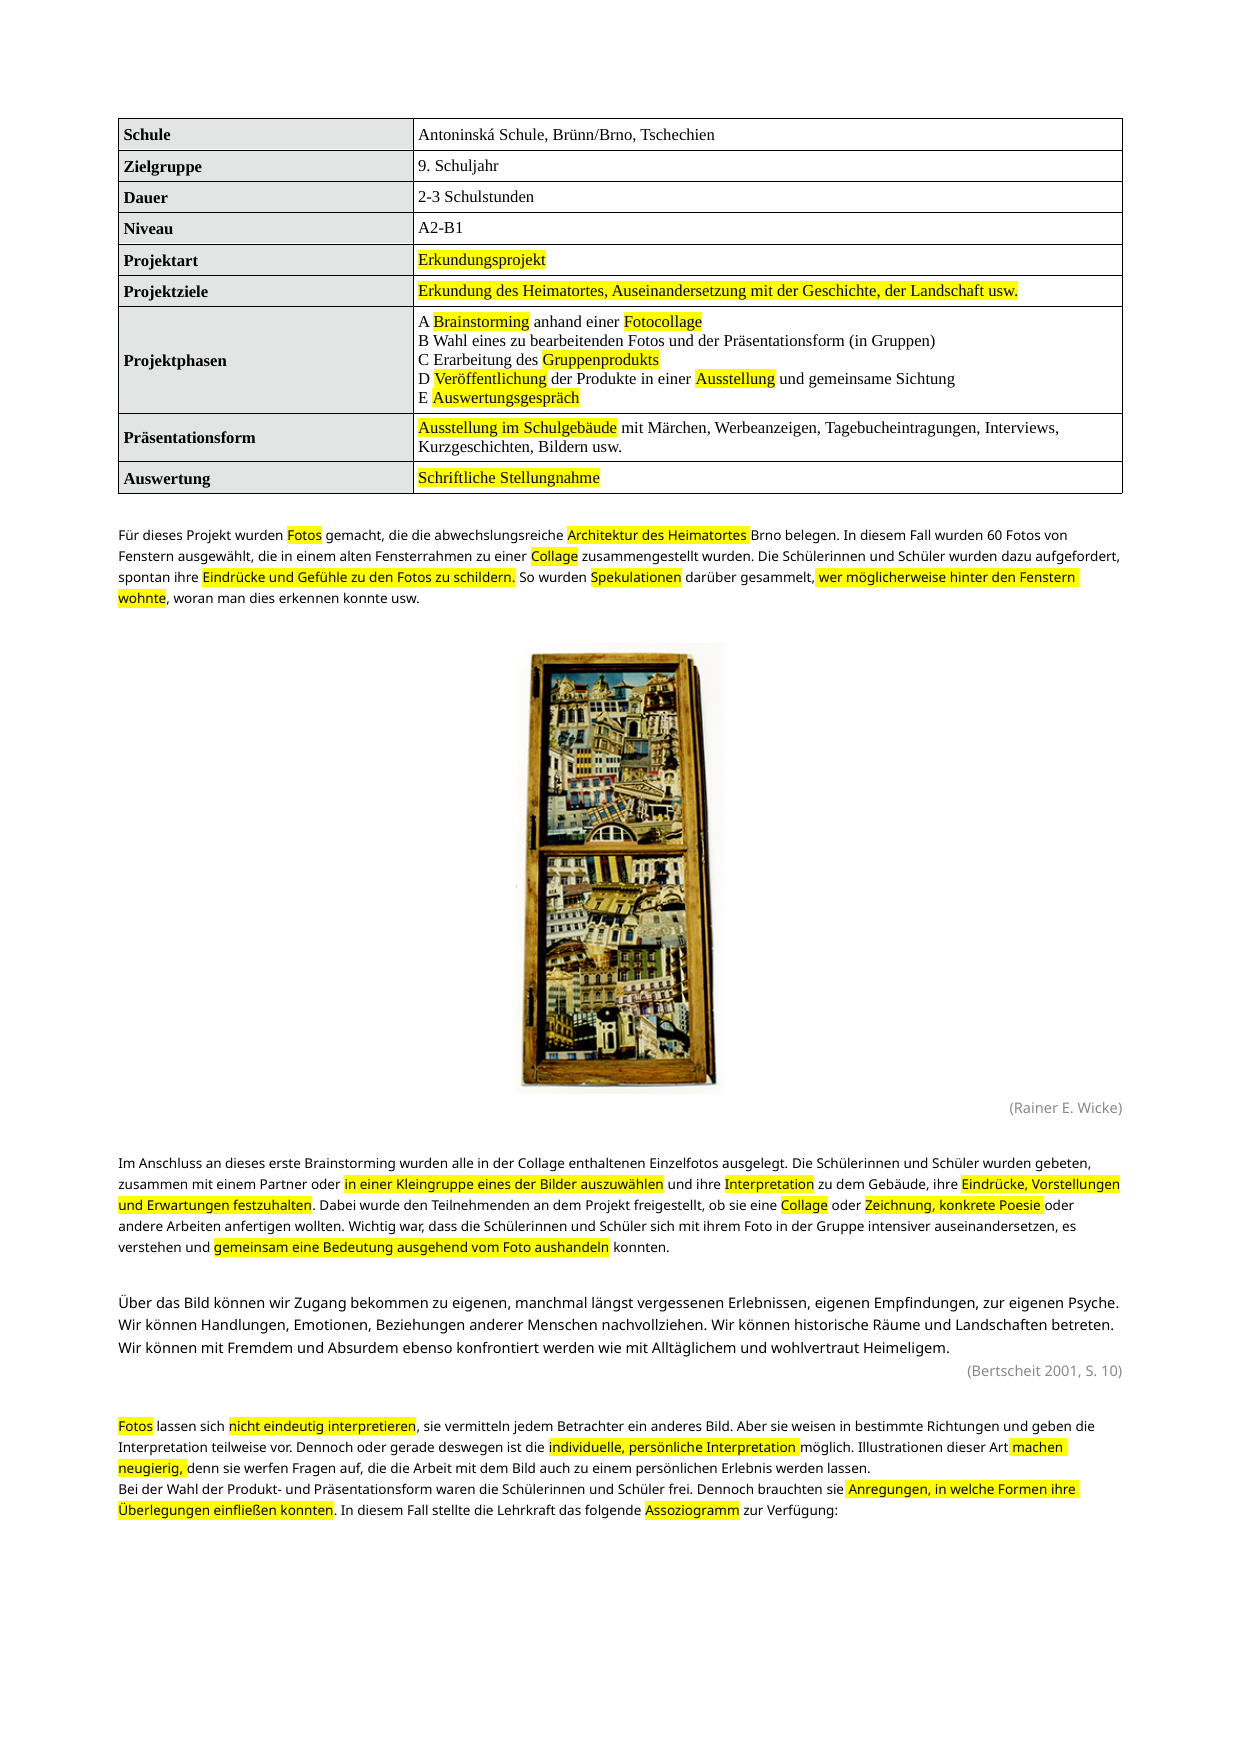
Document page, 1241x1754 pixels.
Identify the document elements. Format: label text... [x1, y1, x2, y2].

table_cell Schriftliche Stellungnahme [414, 462, 1122, 493]
table_cell Projektziele [119, 276, 413, 306]
text Fotos lassen sich nicht eindeutig interpretieren, sie vermitteln jedem Betrachter ein anderes Bild. Aber sie weisen in bestimmte Richtungen und geben die Interpretation teilweise vor. Dennoch oder gerade deswegen ist die individuelle, persönliche Interpretation möglich. Illustrationen dieser Art machen neugierig, denn sie werfen Fragen auf, die die Arbeit mit dem Bild auch zu einem persönlichen Erlebnis werden lassen. [118, 1417, 1122, 1477]
table_cell Auswertung [119, 462, 413, 493]
table_cell Dauer [119, 182, 413, 212]
text (Rainer E. Wicke) [118, 1098, 1122, 1118]
table_header Schule [119, 119, 413, 149]
table_cell 9. Schuljahr [414, 151, 1122, 181]
picture [516, 643, 725, 1094]
text Für dieses Projekt wurden Fotos gemacht, die die abwechslungsreiche Architektur des Heimatortes Brno belegen. In diesem Fall wurden 60 Fotos von Fenstern ausgewählt, die in einem alten Fensterrahmen zu einer Collage zusammengestellt wurden. Die Schülerinnen und Schüler wurden dazu aufgefordert, spontan ihre Eindrücke und Gefühle zu den Fotos zu schildern. So wurden Spekulationen darüber gesammelt, wer möglicherweise hinter den Fenstern wohnte, woran man dies erkennen konnte usw. [118, 526, 1122, 608]
table_cell Zielgruppe [119, 151, 413, 181]
table_cell Ausstellung im Schulgebäude mit Märchen, Werbeanzeigen, Tagebucheintragungen, Interviews, Kurzgeschichten, Bildern usw. [414, 414, 1122, 461]
table_cell A Brainstorming anhand einer Fotocollage B Wahl eines zu bearbeitenden Fotos und der Präsentationsform (in Gruppen) C Erarbeitung des Gruppenprodukts D Veröffentlichung der Produkte in einer Ausstellung und gemeinsame Sichtung E Auswertungsgespräch [414, 307, 1122, 413]
text Über das Bild können wir Zugang bekommen zu eigenen, manchmal längst vergessenen Erlebnissen, eigenen Empfindungen, zur eigenen Psyche. Wir können Handlungen, Emotionen, Beziehungen anderer Menschen nachvollziehen. Wir können historische Räume und Landschaften betreten. Wir können mit Fremdem und Absurdem ebenso konfrontiert werden wie mit Alltäglichem und wohlvertraut Heimeligem. [118, 1292, 1122, 1358]
table_cell Projektart [119, 245, 413, 275]
table_header Antoninská Schule, Brünn/Brno, Tschechien [414, 119, 1122, 149]
table_cell Erkundung des Heimatortes, Auseinandersetzung mit der Geschichte, der Landschaft usw. [414, 276, 1122, 306]
table_cell A2-B1 [414, 213, 1122, 243]
table_cell Erkundungsprojekt [414, 245, 1122, 275]
text (Bertscheit 2001, S. 10) [118, 1361, 1122, 1381]
table_cell Niveau [119, 213, 413, 243]
table_cell 2-3 Schulstunden [414, 182, 1122, 212]
table_cell Präsentationsform [119, 414, 413, 461]
table_cell Projektphasen [119, 307, 413, 413]
text Im Anschluss an dieses erste Brainstorming wurden alle in der Collage enthaltenen Einzelfotos ausgelegt. Die Schülerinnen und Schüler wurden gebeten, zusammen mit einem Partner oder in einer Kleingruppe eines der Bilder auszuwählen und ihre Interpretation zu dem Gebäude, ihre Eindrücke, Vorstellungen und Erwartungen festzuhalten. Dabei wurde den Teilnehmenden an dem Projekt freigestellt, ob sie eine Collage oder Zeichnung, konkrete Poesie oder andere Arbeiten anfertigen wollten. Wichtig war, dass die Schülerinnen und Schüler sich mit ihrem Foto in der Gruppe intensiver auseinandersetzen, es verstehen und gemeinsam eine Bedeutung ausgehend vom Foto aushandeln konnten. [118, 1154, 1122, 1257]
text Bei der Wahl der Produkt- und Präsentationsform waren die Schülerinnen und Schüler frei. Dennoch brauchten sie Anregungen, in welche Formen ihre Überlegungen einfließen konnten. In diesem Fall stellte die Lehrkraft das folgende Assoziogramm zur Verfügung: [118, 1480, 1122, 1520]
